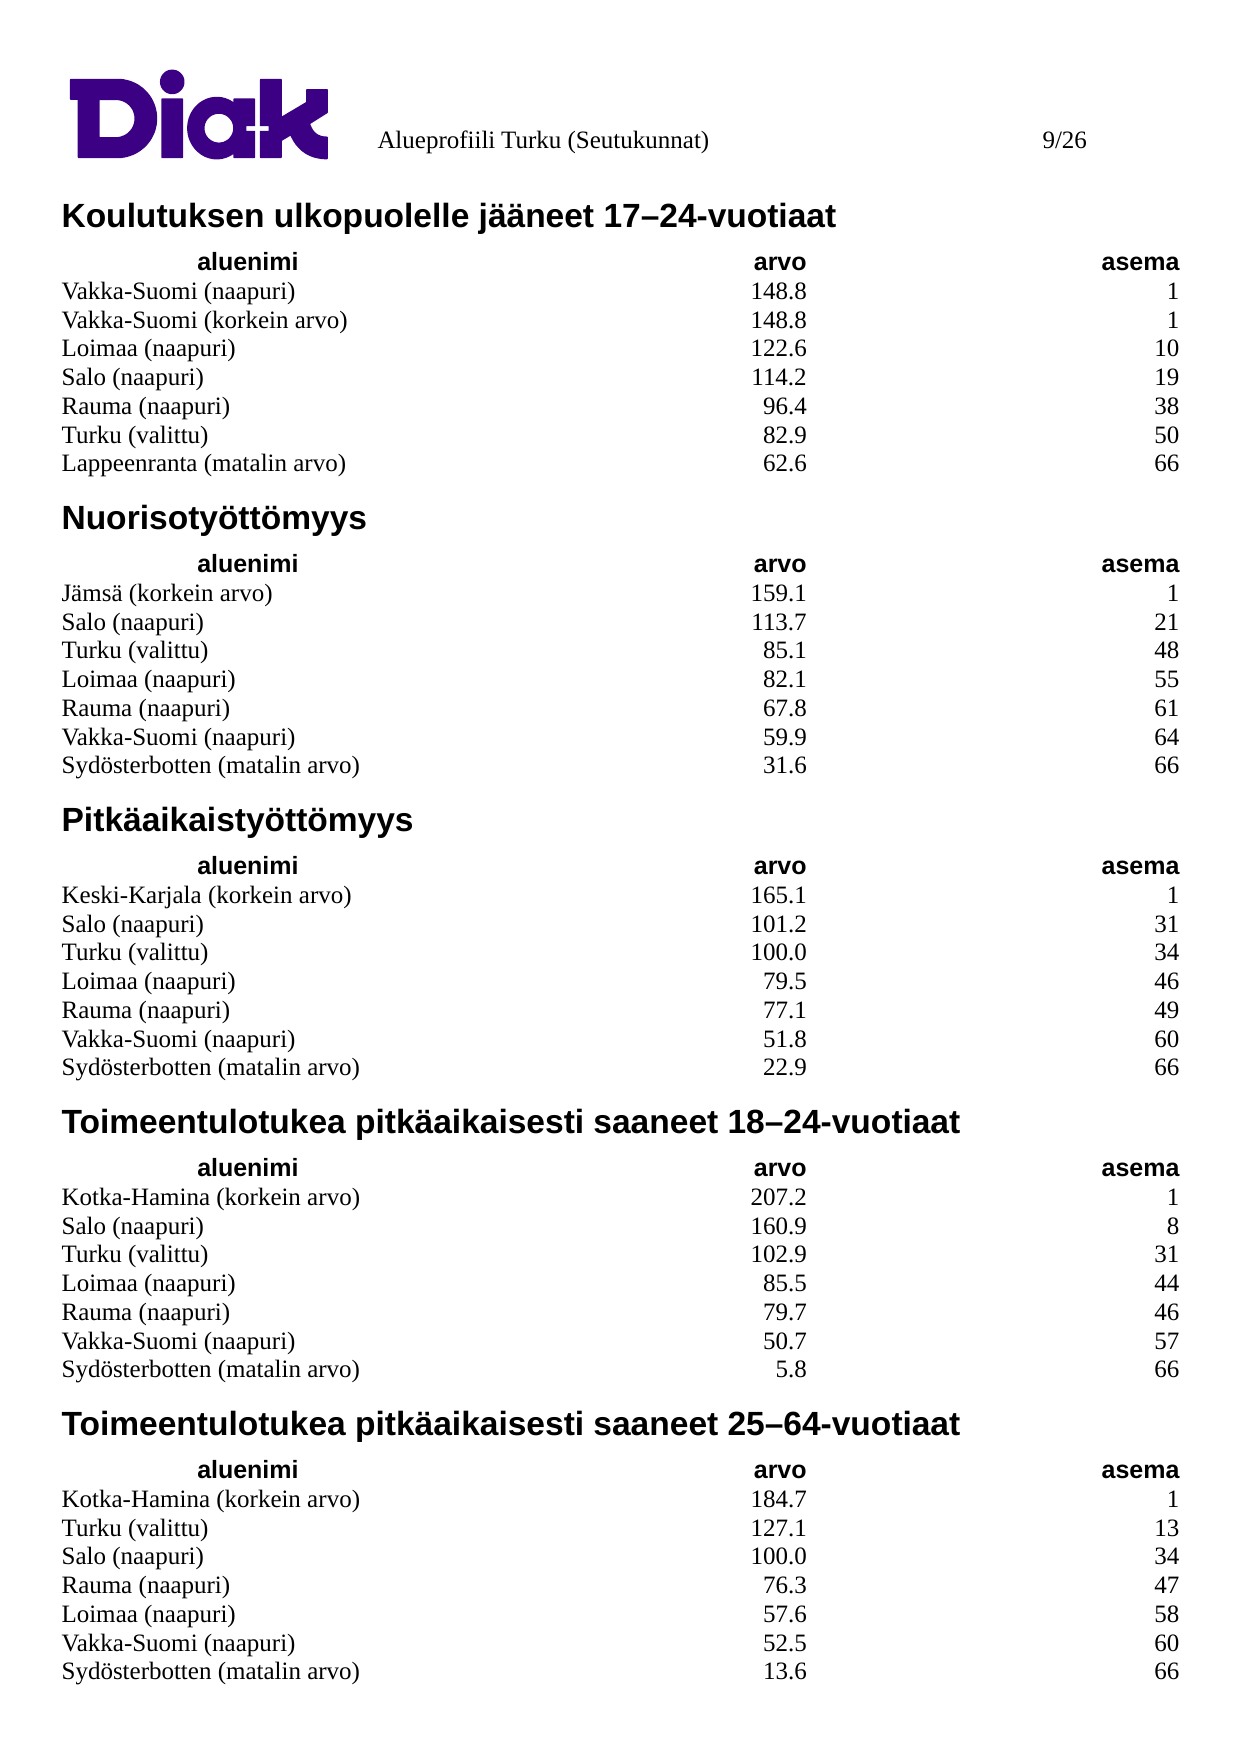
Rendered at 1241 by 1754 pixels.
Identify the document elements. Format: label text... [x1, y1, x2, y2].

table_cell Vakka-Suomi (naapuri) [61, 1326, 434, 1354]
table_cell 21 [806, 607, 1179, 636]
table_cell 8 [806, 1211, 1179, 1239]
table_cell 48 [806, 636, 1179, 664]
subtitle Pitkäaikaistyöttömyys [61, 800, 1179, 839]
table_cell 50.7 [434, 1326, 806, 1354]
table_cell 57.6 [434, 1599, 806, 1628]
table_header aluenimi [61, 247, 434, 276]
table_cell 38 [806, 391, 1179, 420]
table_cell 34 [806, 938, 1179, 966]
table_cell Vakka-Suomi (naapuri) [61, 1024, 434, 1052]
table_header arvo [434, 1455, 806, 1484]
subtitle Toimeentulotukea pitkäaikaisesti saaneet 25–64-vuotiaat [61, 1404, 1179, 1443]
table_cell Loimaa (naapuri) [61, 334, 434, 362]
table_cell 207.2 [434, 1182, 806, 1211]
table_cell 31.6 [434, 751, 806, 779]
table_header aluenimi [61, 1153, 434, 1182]
table_cell Turku (valittu) [61, 1240, 434, 1268]
table_header arvo [434, 851, 806, 880]
table_cell 160.9 [434, 1211, 806, 1239]
table_cell Rauma (naapuri) [61, 1297, 434, 1326]
table_cell 114.2 [434, 362, 806, 391]
table_cell 66 [806, 1053, 1179, 1081]
table_cell Salo (naapuri) [61, 1541, 434, 1570]
table_cell 122.6 [434, 334, 806, 362]
table_cell 62.6 [434, 449, 806, 477]
table_cell 64 [806, 722, 1179, 751]
table_cell 31 [806, 1240, 1179, 1268]
table_cell 22.9 [434, 1053, 806, 1081]
table_cell 77.1 [434, 995, 806, 1024]
table_cell Rauma (naapuri) [61, 995, 434, 1024]
table_cell Keski-Karjala (korkein arvo) [61, 880, 434, 909]
table_cell Lappeenranta (matalin arvo) [61, 449, 434, 477]
table_cell 101.2 [434, 909, 806, 937]
table_cell Vakka-Suomi (korkein arvo) [61, 305, 434, 333]
table_cell Sydösterbotten (matalin arvo) [61, 1355, 434, 1383]
table_cell Turku (valittu) [61, 1513, 434, 1541]
table_header arvo [434, 549, 806, 578]
table_cell Sydösterbotten (matalin arvo) [61, 1656, 434, 1685]
table_cell Rauma (naapuri) [61, 693, 434, 722]
table_cell 1 [806, 880, 1179, 909]
table_cell Rauma (naapuri) [61, 391, 434, 420]
table_cell 13 [806, 1513, 1179, 1541]
table_cell 85.1 [434, 636, 806, 664]
table_cell 5.8 [434, 1355, 806, 1383]
table_cell 102.9 [434, 1240, 806, 1268]
table_cell 79.5 [434, 966, 806, 995]
subtitle Toimeentulotukea pitkäaikaisesti saaneet 18–24-vuotiaat [61, 1102, 1179, 1141]
table_cell 13.6 [434, 1656, 806, 1685]
table_cell 159.1 [434, 578, 806, 607]
table_cell 1 [806, 1182, 1179, 1211]
table_cell Loimaa (naapuri) [61, 1599, 434, 1628]
table_cell Loimaa (naapuri) [61, 966, 434, 995]
table_cell 58 [806, 1599, 1179, 1628]
table_cell 60 [806, 1024, 1179, 1052]
table_cell Turku (valittu) [61, 636, 434, 664]
table_cell Kotka-Hamina (korkein arvo) [61, 1182, 434, 1211]
table_cell 82.1 [434, 664, 806, 693]
table_cell Loimaa (naapuri) [61, 1268, 434, 1297]
table_cell 1 [806, 578, 1179, 607]
table_cell Vakka-Suomi (naapuri) [61, 1628, 434, 1656]
table_cell 76.3 [434, 1570, 806, 1599]
table_cell 85.5 [434, 1268, 806, 1297]
table_cell 51.8 [434, 1024, 806, 1052]
table_cell 67.8 [434, 693, 806, 722]
table_cell 19 [806, 362, 1179, 391]
table_cell 1 [806, 1484, 1179, 1513]
table_cell Salo (naapuri) [61, 909, 434, 937]
table_cell 1 [806, 276, 1179, 305]
table_header asema [806, 1153, 1179, 1182]
table_cell 66 [806, 449, 1179, 477]
table_cell Jämsä (korkein arvo) [61, 578, 434, 607]
table_cell 113.7 [434, 607, 806, 636]
table_header arvo [434, 247, 806, 276]
table_cell Salo (naapuri) [61, 607, 434, 636]
table_header arvo [434, 1153, 806, 1182]
table_cell 66 [806, 1355, 1179, 1383]
table_cell 55 [806, 664, 1179, 693]
table_cell Rauma (naapuri) [61, 1570, 434, 1599]
table_cell 66 [806, 751, 1179, 779]
table_cell 52.5 [434, 1628, 806, 1656]
table_header aluenimi [61, 549, 434, 578]
table_cell 60 [806, 1628, 1179, 1656]
table_cell 82.9 [434, 420, 806, 448]
table_cell Kotka-Hamina (korkein arvo) [61, 1484, 434, 1513]
table_cell 46 [806, 1297, 1179, 1326]
table_cell 66 [806, 1656, 1179, 1685]
table_cell 127.1 [434, 1513, 806, 1541]
table_cell 31 [806, 909, 1179, 937]
subtitle Koulutuksen ulkopuolelle jääneet 17–24-vuotiaat [61, 196, 1179, 235]
table_cell Vakka-Suomi (naapuri) [61, 722, 434, 751]
table_cell 79.7 [434, 1297, 806, 1326]
table_cell 184.7 [434, 1484, 806, 1513]
table_cell 100.0 [434, 938, 806, 966]
table_header asema [806, 851, 1179, 880]
table_header aluenimi [61, 1455, 434, 1484]
table_cell 148.8 [434, 276, 806, 305]
table_cell Loimaa (naapuri) [61, 664, 434, 693]
subtitle Nuorisotyöttömyys [61, 498, 1179, 537]
table_cell 34 [806, 1541, 1179, 1570]
table_cell 10 [806, 334, 1179, 362]
table_cell Sydösterbotten (matalin arvo) [61, 751, 434, 779]
table_header aluenimi [61, 851, 434, 880]
table_header asema [806, 1455, 1179, 1484]
table_cell Sydösterbotten (matalin arvo) [61, 1053, 434, 1081]
table_cell 100.0 [434, 1541, 806, 1570]
table_cell 148.8 [434, 305, 806, 333]
table_cell 61 [806, 693, 1179, 722]
table_cell Salo (naapuri) [61, 1211, 434, 1239]
table_cell 50 [806, 420, 1179, 448]
table_header asema [806, 247, 1179, 276]
table_cell 96.4 [434, 391, 806, 420]
table_cell 165.1 [434, 880, 806, 909]
table_cell 1 [806, 305, 1179, 333]
table_cell Vakka-Suomi (naapuri) [61, 276, 434, 305]
table_cell 57 [806, 1326, 1179, 1354]
table_cell Turku (valittu) [61, 420, 434, 448]
table_cell Turku (valittu) [61, 938, 434, 966]
table_cell 59.9 [434, 722, 806, 751]
table_cell 49 [806, 995, 1179, 1024]
table_cell 46 [806, 966, 1179, 995]
table_header asema [806, 549, 1179, 578]
table_cell 44 [806, 1268, 1179, 1297]
table_cell Salo (naapuri) [61, 362, 434, 391]
table_cell 47 [806, 1570, 1179, 1599]
